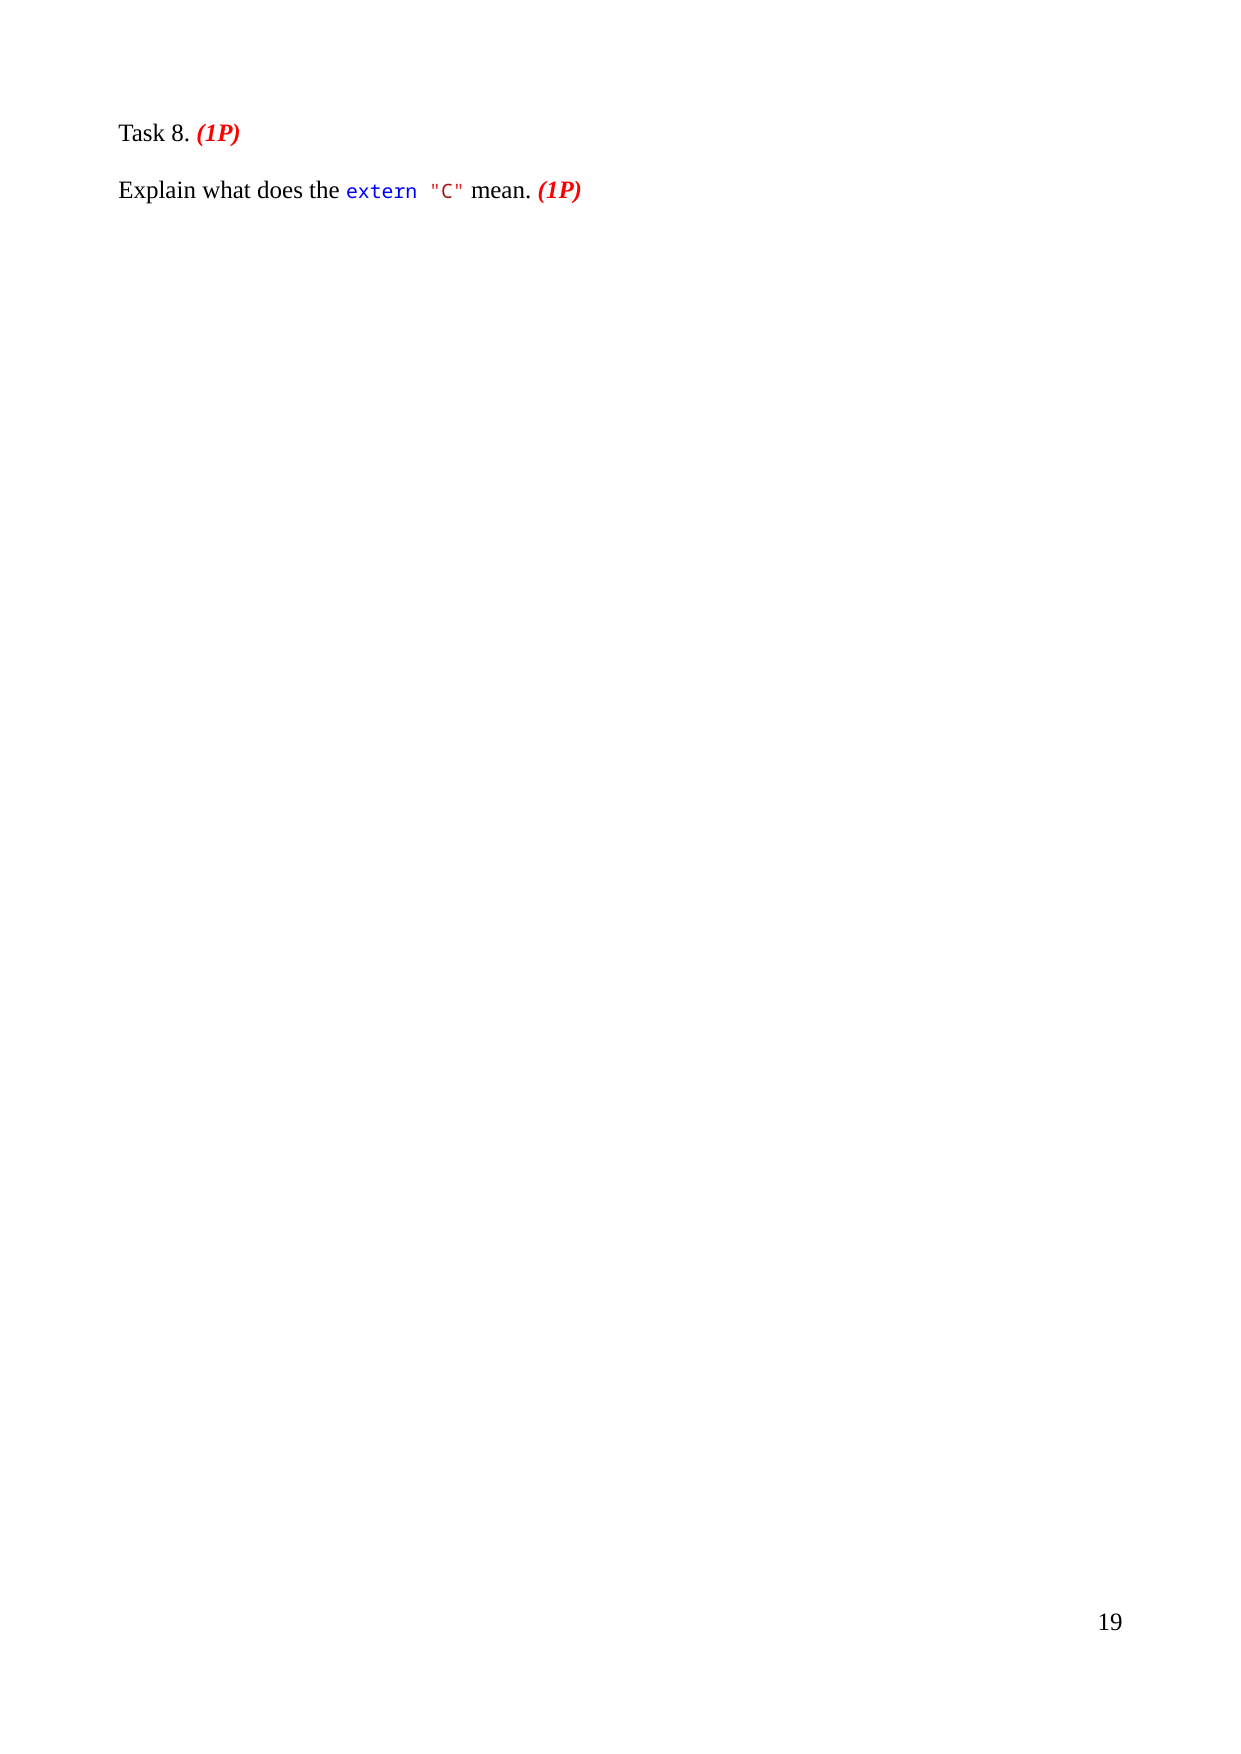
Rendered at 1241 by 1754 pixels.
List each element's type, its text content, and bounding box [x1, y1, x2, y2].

text Explain what does the extern "C" mean. (1P) [118, 176, 1122, 205]
text Task 8. (1P) [118, 118, 1122, 147]
